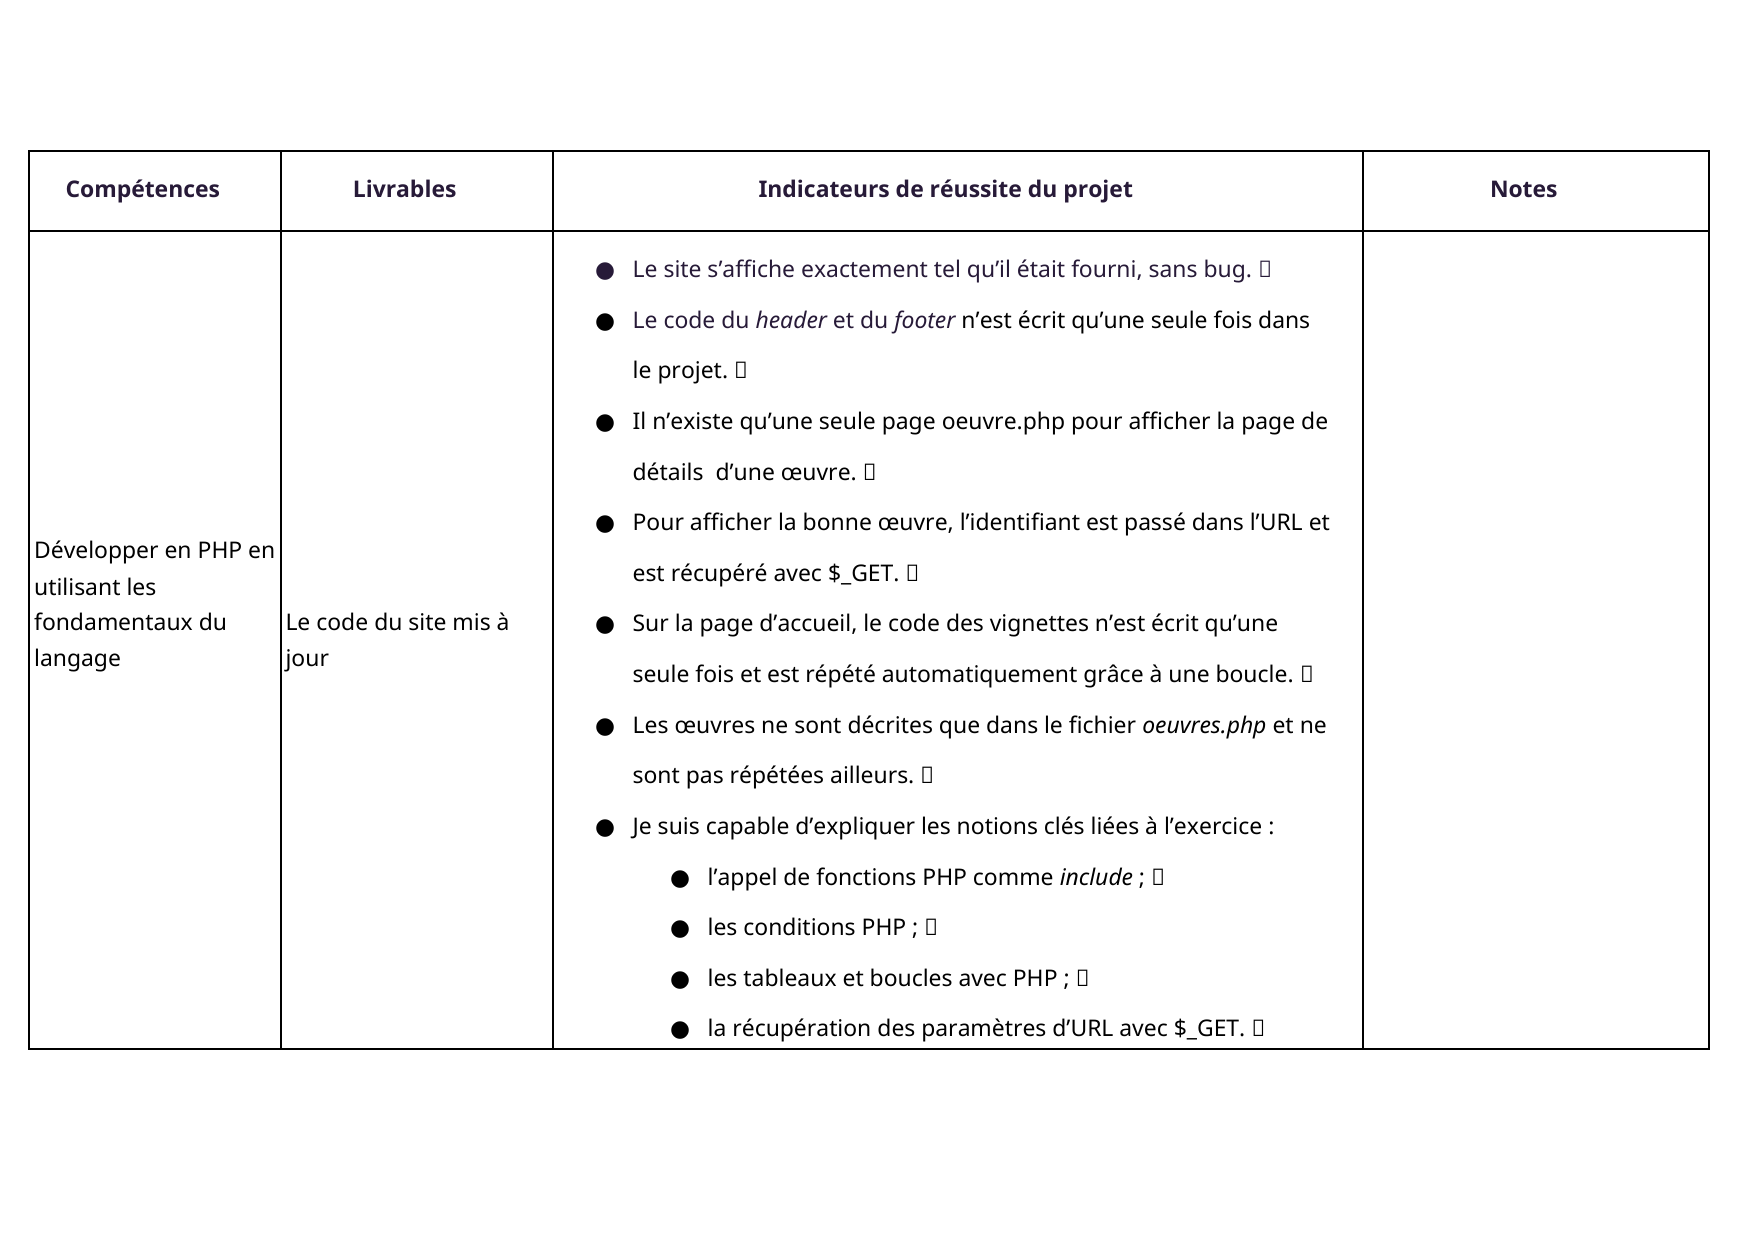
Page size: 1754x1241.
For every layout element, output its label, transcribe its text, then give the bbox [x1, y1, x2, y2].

table_cell Le code du site mis à jour [282, 232, 552, 1048]
table_header Indicateurs de réussite du projet [554, 152, 1362, 230]
table_cell [1364, 232, 1708, 1048]
table_header Compétences [30, 152, 280, 230]
table_header Livrables [282, 152, 552, 230]
table_header Notes [1364, 152, 1708, 230]
table_cell Développer en PHP en utilisant les fondamentaux du langage [30, 232, 280, 1048]
table_cell Le site s’affiche exactement tel qu’il était fourni, sans bug.  Le code du header et du footer n’est écrit qu’une seule fois dans le projet.  Il n’existe qu’une seule page oeuvre.php pour afficher la page de détails d’une œuvre.  Pour afficher la bonne œuvre, l’identifiant est passé dans l’URL et est récupéré avec $_GET.  Sur la page d’accueil, le code des vignettes n’est écrit qu’une seule fois et est répété automatiquement grâce à une boucle.  Les œuvres ne sont décrites que dans le fichier oeuvres.php et ne sont pas répétées ailleurs.  Je suis capable d’expliquer les notions clés liées à l’exercice : l’appel de fonctions PHP comme include ;  les conditions PHP ;  les tableaux et boucles avec PHP ;  la récupération des paramètres d’URL avec $_GET.  [554, 232, 1362, 1048]
